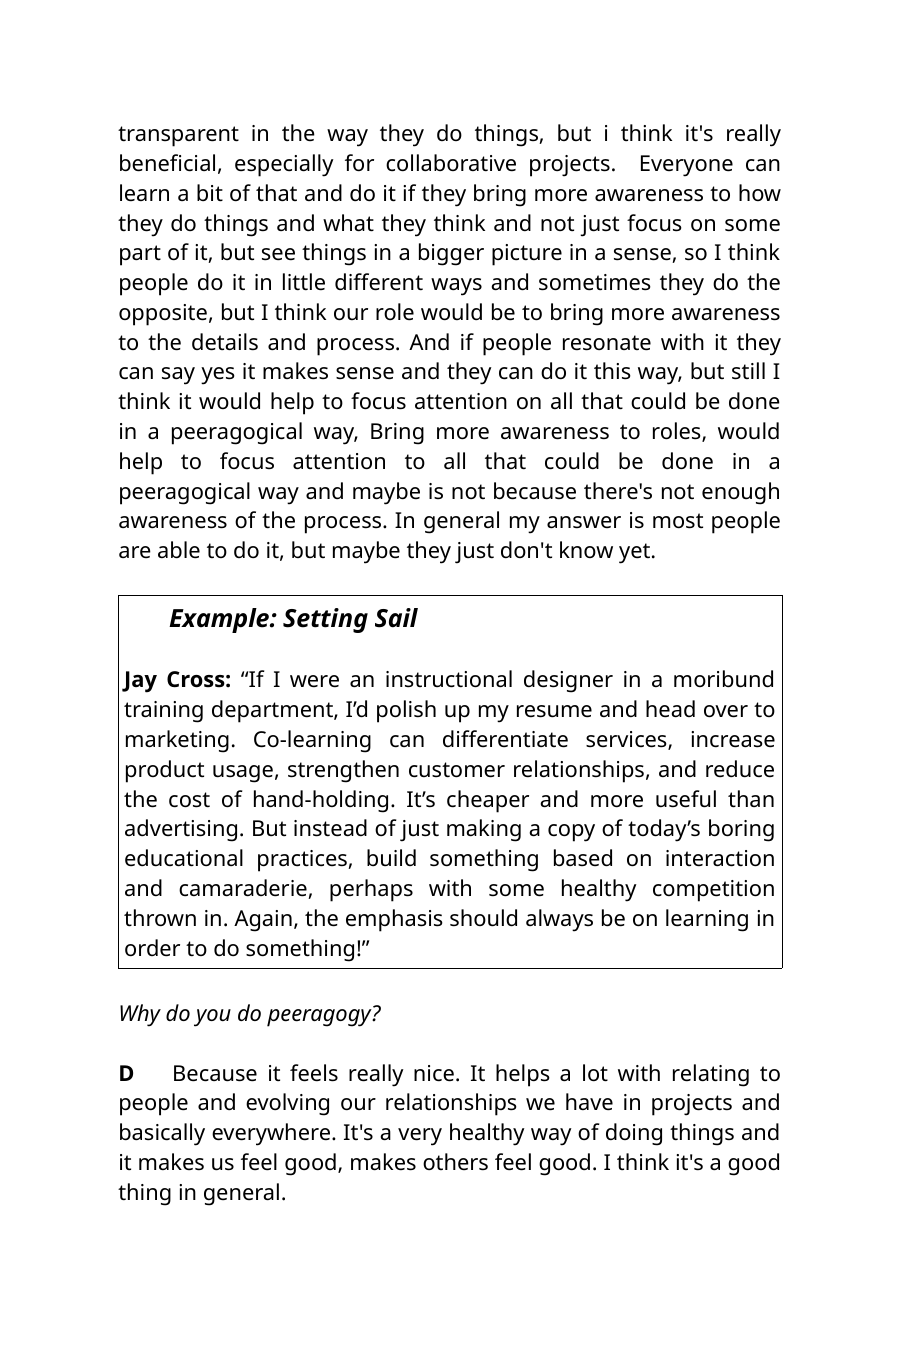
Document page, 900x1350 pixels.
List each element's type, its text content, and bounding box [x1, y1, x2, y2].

text Why do you do peeragogy? [118, 998, 782, 1028]
table_header Example: Setting Sail Jay Cross: “If I were an instructional designer in a moribund training department, I’d polish up my resume and head over to marketing. Co-learning can differentiate services, increase product usage, strengthen customer relationships, and reduce the cost of hand-holding. It’s cheaper and more useful than advertising. But instead of just making a copy of today’s boring educational practices, build something based on interaction and camaraderie, perhaps with some healthy competition thrown in. Again, the emphasis should always be on learning in order to do something!” [119, 596, 782, 968]
text transparent in the way they do things, but i think it's really beneficial, especially for collaborative projects. Everyone can learn a bit of that and do it if they bring more awareness to how they do things and what they think and not just focus on some part of it, but see things in a bigger picture in a sense, so I think people do it in little different ways and sometimes they do the opposite, but I think our role would be to bring more awareness to the details and process. And if people resonate with it they can say yes it makes sense and they can do it this way, but still I think it would help to focus attention on all that could be done in a peeragogical way, Bring more awareness to roles, would help to focus attention to all that could be done in a peeragogical way and maybe is not because there's not enough awareness of the process. In general my answer is most people are able to do it, but maybe they just don't know yet. [118, 118, 782, 565]
text D Because it feels really nice. It helps a lot with relating to people and evolving our relationships we have in projects and basically everywhere. It's a very healthy way of doing things and it makes us feel good, makes others feel good. I think it's a good thing in general. [118, 1058, 782, 1207]
